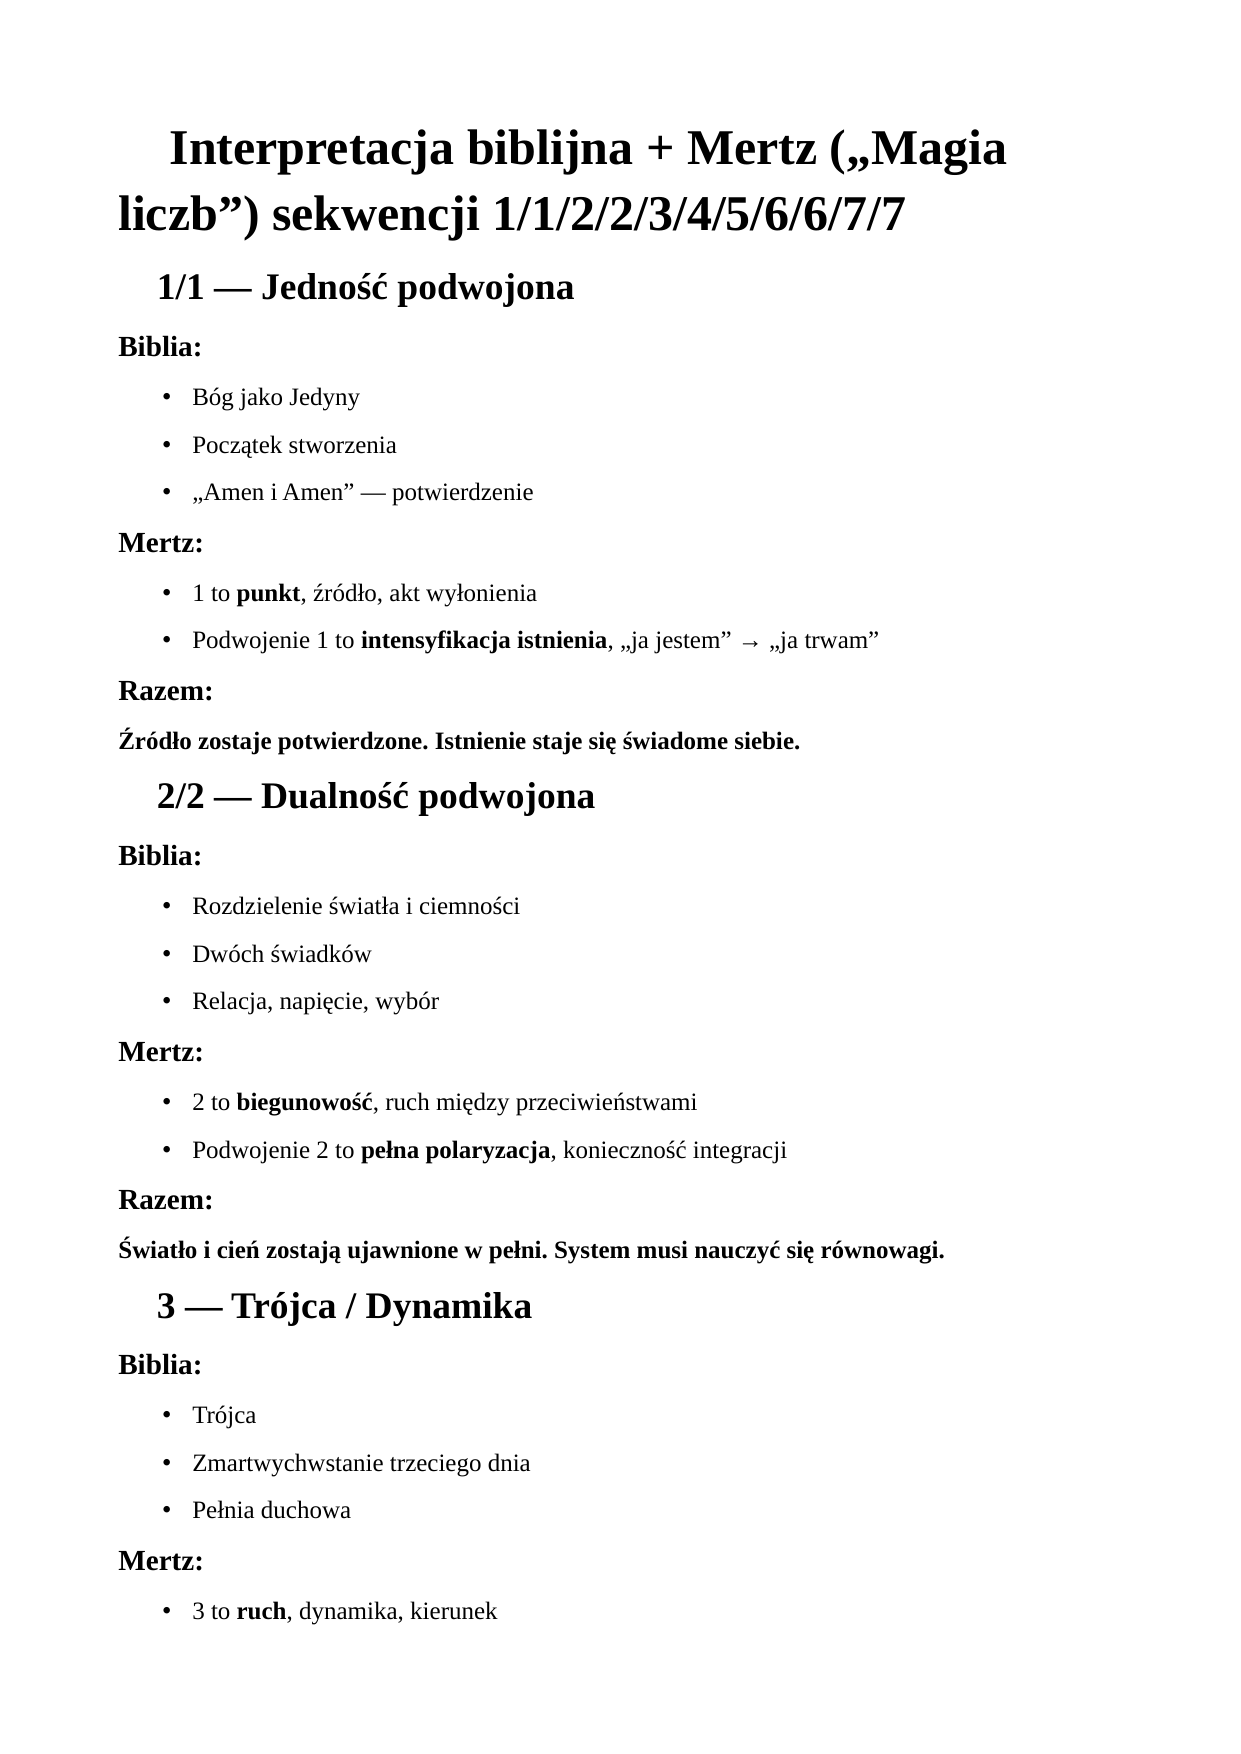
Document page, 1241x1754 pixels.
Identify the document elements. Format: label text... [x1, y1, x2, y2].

subtitle Biblia: [118, 329, 1122, 362]
list Bóg jako Jedyny [162, 382, 1122, 411]
list Trójca [162, 1400, 1122, 1429]
subtitle 🔹 1/1 — Jedność podwojona [118, 265, 1122, 308]
list Pełnia duchowa [162, 1496, 1122, 1524]
list Rozdzielenie światła i ciemności [162, 891, 1122, 920]
subtitle Biblia: [118, 838, 1122, 872]
list „Amen i Amen” — potwierdzenie [162, 477, 1122, 506]
subtitle Razem: [118, 1182, 1122, 1216]
list Dwóch świadków [162, 939, 1122, 968]
subtitle ✨ Interpretacja biblijna + Mertz („Magia liczb”) sekwencji 1/1/2/2/3/4/5/6/6/7/7 [118, 118, 1122, 242]
subtitle 🔹 3 — Trójca / Dynamika [118, 1283, 1122, 1326]
list 3 to ruch, dynamika, kierunek [162, 1596, 1122, 1625]
list Podwojenie 1 to intensyfikacja istnienia, „ja jestem” → „ja trwam” [162, 626, 1122, 654]
subtitle Mertz: [118, 1543, 1122, 1577]
list Zmartwychwstanie trzeciego dnia [162, 1448, 1122, 1477]
list Relacja, napięcie, wybór [162, 986, 1122, 1015]
text Źródło zostaje potwierdzone. Istnienie staje się świadome siebie. [118, 726, 1122, 755]
subtitle Mertz: [118, 1034, 1122, 1068]
list 1 to punkt, źródło, akt wyłonienia [162, 578, 1122, 607]
text Światło i cień zostają ujawnione w pełni. System musi nauczyć się równowagi. [118, 1236, 1122, 1264]
list Podwojenie 2 to pełna polaryzacja, konieczność integracji [162, 1135, 1122, 1163]
list 2 to biegunowość, ruch między przeciwieństwami [162, 1087, 1122, 1116]
subtitle 🔹 2/2 — Dualność podwojona [118, 774, 1122, 817]
subtitle Mertz: [118, 525, 1122, 558]
list Początek stworzenia [162, 430, 1122, 458]
subtitle Biblia: [118, 1347, 1122, 1381]
subtitle Razem: [118, 673, 1122, 707]
